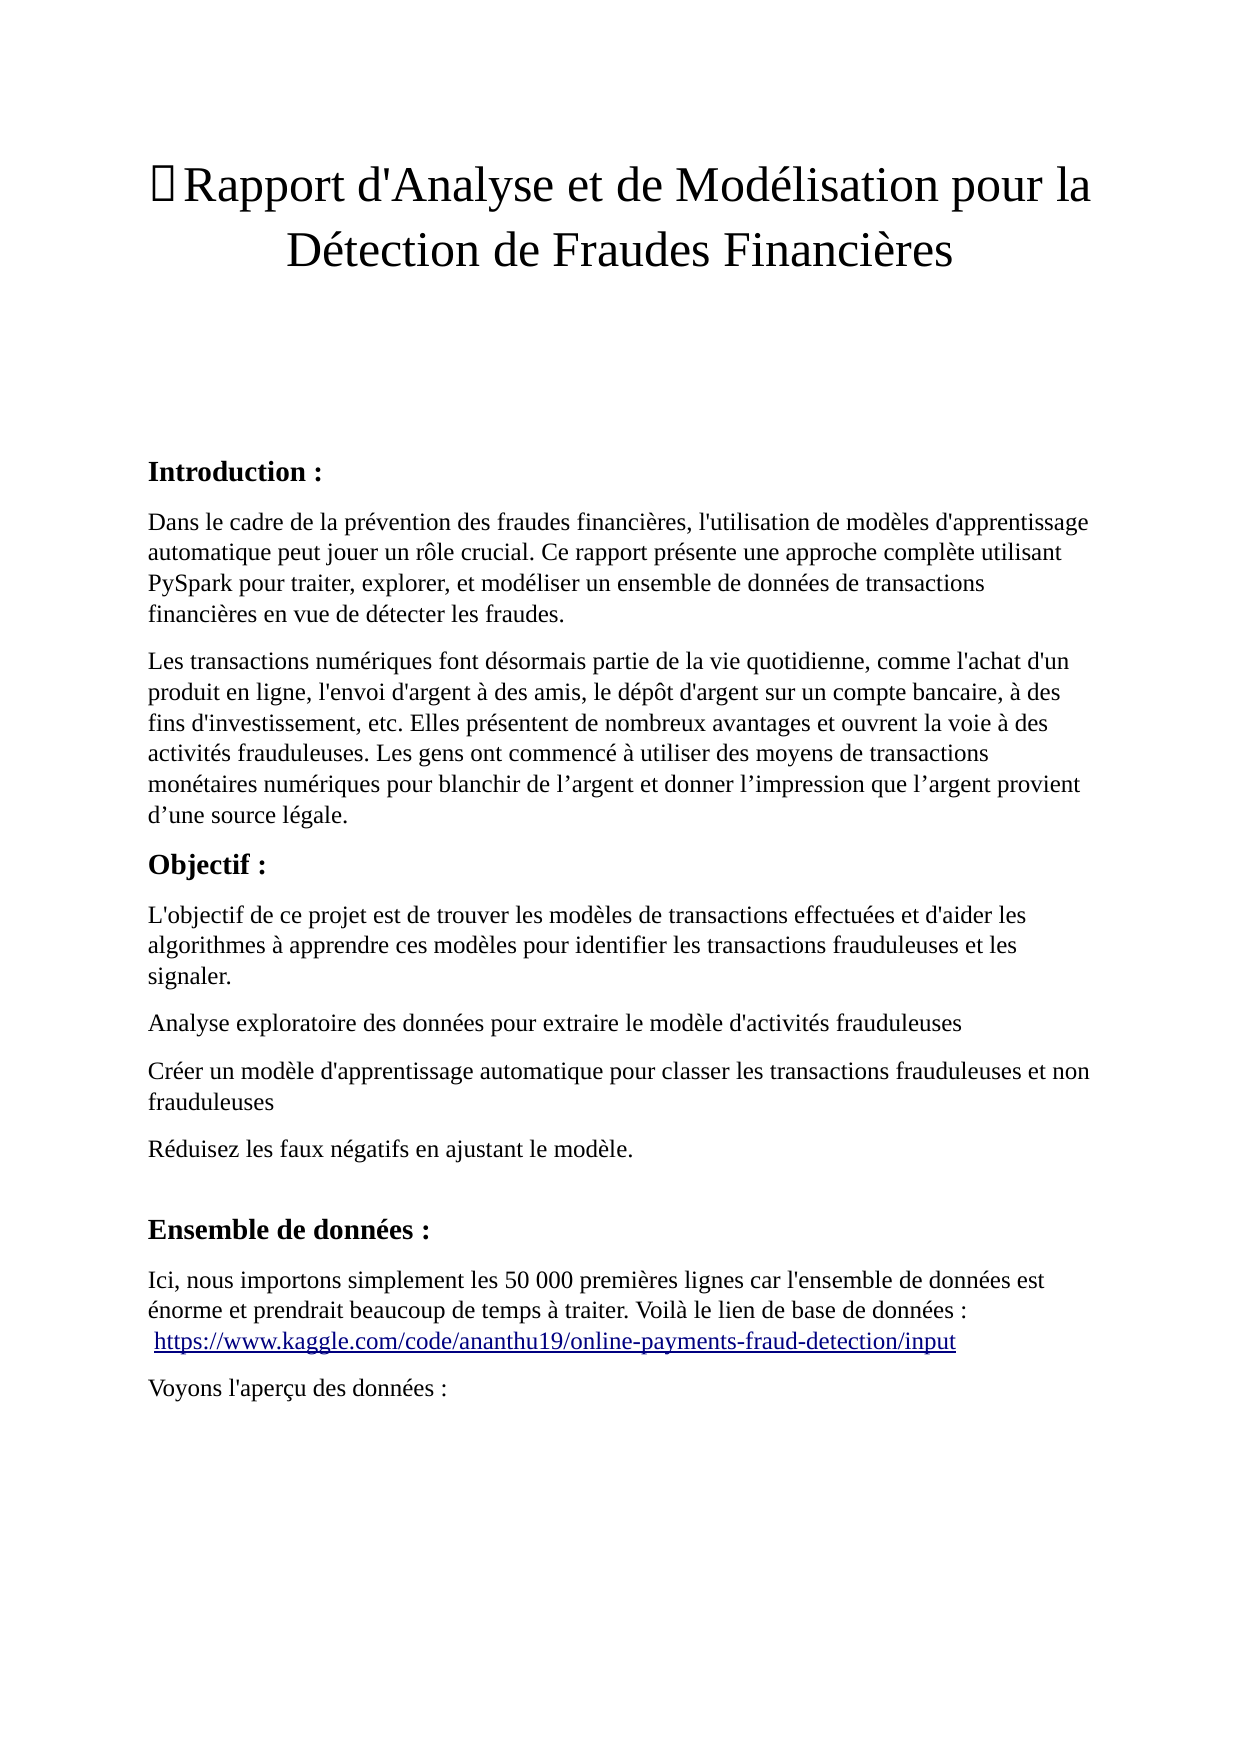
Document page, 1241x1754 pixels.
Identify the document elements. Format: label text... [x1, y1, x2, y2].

text Dans le cadre de la prévention des fraudes financières, l'utilisation de modèles d'apprentissage automatique peut jouer un rôle crucial. Ce rapport présente une approche complète utilisant PySpark pour traiter, explorer, et modéliser un ensemble de données de transactions financières en vue de détecter les fraudes. [148, 507, 1093, 627]
text Les transactions numériques font désormais partie de la vie quotidienne, comme l'achat d'un produit en ligne, l'envoi d'argent à des amis, le dépôt d'argent sur un compte bancaire, à des fins d'investissement, etc. Elles présentent de nombreux avantages et ouvrent la voie à des activités frauduleuses. Les gens ont commencé à utiliser des moyens de transactions monétaires numériques pour blanchir de l’argent et donner l’impression que l’argent provient d’une source légale. [148, 646, 1093, 828]
text L'objectif de ce projet est de trouver les modèles de transactions effectuées et d'aider les algorithmes à apprendre ces modèles pour identifier les transactions frauduleuses et les signaler. [148, 900, 1093, 990]
text Analyse exploratoire des données pour extraire le modèle d'activités frauduleuses [148, 1008, 1093, 1037]
text Ici, nous importons simplement les 50 000 premières lignes car l'ensemble de données est énorme et prendrait beaucoup de temps à traiter. Voilà le lien de base de données : https://www.kaggle.com/code/ananthu19/online-payments-fraud-detection/input [148, 1265, 1093, 1355]
text Objectif : [148, 847, 1093, 881]
text Introduction : [148, 454, 1093, 488]
text Créer un modèle d'apprentissage automatique pour classer les transactions frauduleuses et non frauduleuses [148, 1056, 1093, 1115]
text Voyons l'aperçu des données : [148, 1373, 1093, 1433]
text Réduisez les faux négatifs en ajustant le modèle. [148, 1134, 1093, 1193]
text 💵 Rapport d'Analyse et de Modélisation pour la Détection de Fraudes Financières [148, 148, 1093, 277]
text Ensemble de données : [148, 1212, 1093, 1246]
